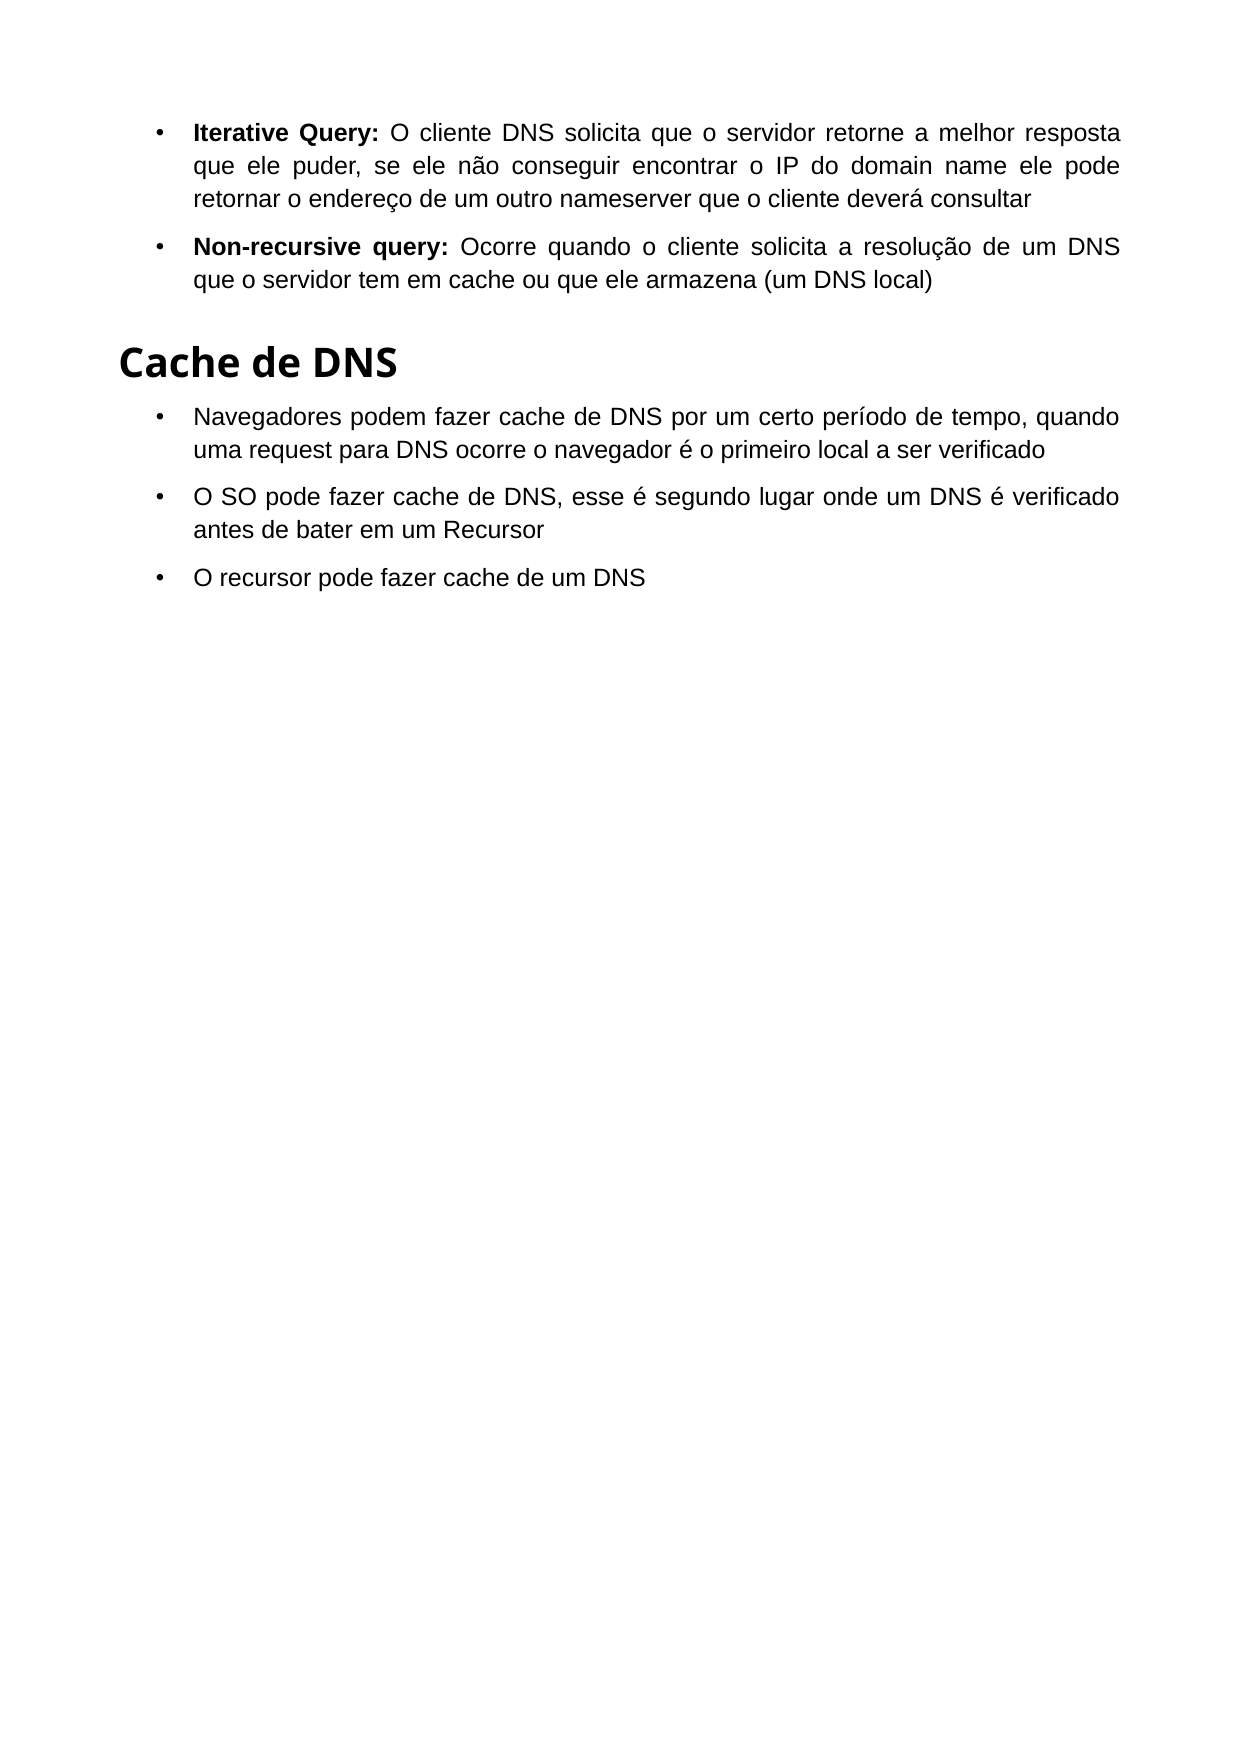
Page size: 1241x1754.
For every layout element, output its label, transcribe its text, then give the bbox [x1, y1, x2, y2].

list Navegadores podem fazer cache de DNS por um certo período de tempo, quando uma request para DNS ocorre o navegador é o primeiro local a ser verificado [156, 402, 1122, 463]
list O SO pode fazer cache de DNS, esse é segundo lugar onde um DNS é verificado antes de bater em um Recursor [156, 482, 1122, 544]
list Iterative Query: O cliente DNS solicita que o servidor retorne a melhor resposta que ele puder, se ele não conseguir encontrar o IP do domain name ele pode retornar o endereço de um outro nameserver que o cliente deverá consultar [156, 118, 1122, 213]
subtitle Cache de DNS [118, 333, 1122, 389]
list O recursor pode fazer cache de um DNS [156, 563, 1122, 592]
list Non-recursive query: Ocorre quando o cliente solicita a resolução de um DNS que o servidor tem em cache ou que ele armazena (um DNS local) [156, 232, 1122, 294]
